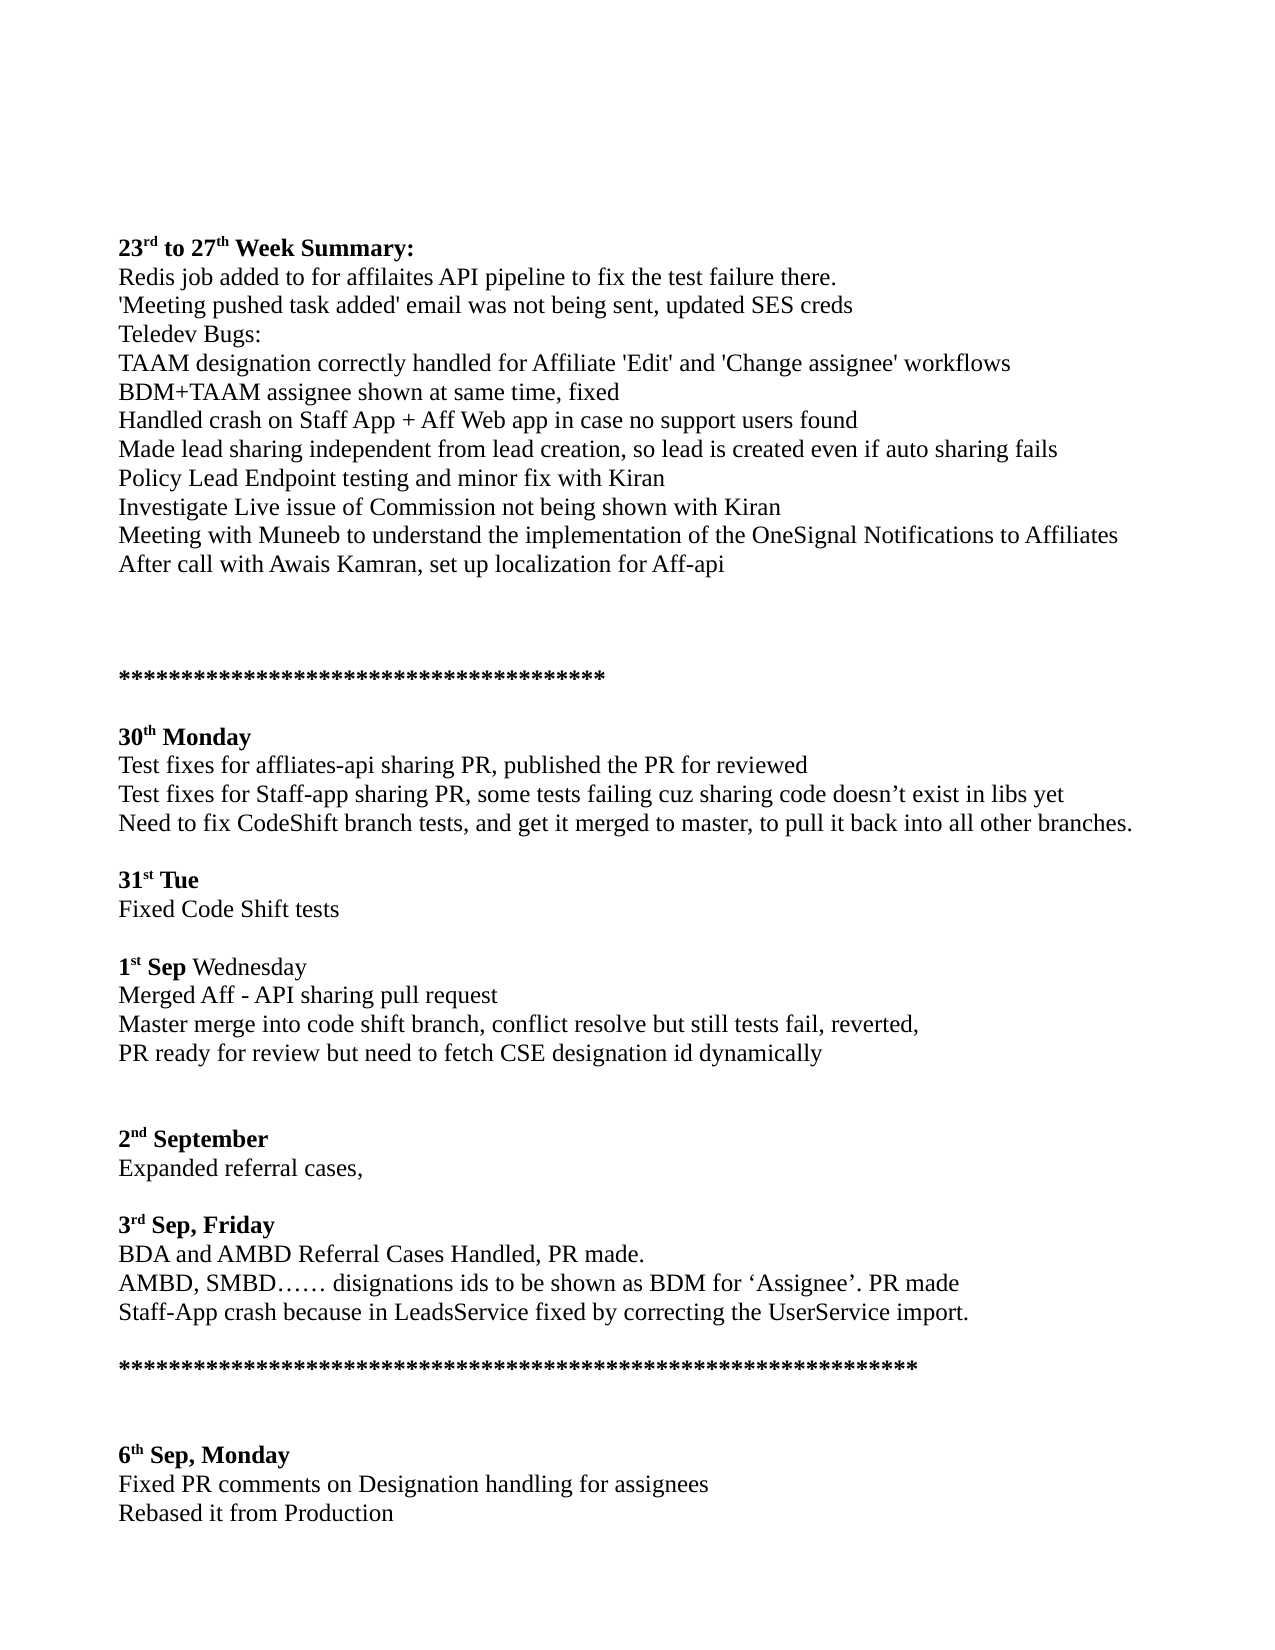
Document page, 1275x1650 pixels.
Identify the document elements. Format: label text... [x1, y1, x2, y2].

text Meeting with Muneeb to understand the implementation of the OneSignal Notifications to Affiliates [118, 521, 1157, 549]
text *************************************** [118, 664, 1157, 693]
text Made lead sharing independent from lead creation, so lead is created even if auto sharing fails [118, 434, 1157, 463]
text 31st Tue [118, 866, 1157, 894]
text Need to fix CodeShift branch tests, and get it merged to master, to pull it back into all other branches. [118, 808, 1157, 837]
text Investigate Live issue of Commission not being shown with Kiran [118, 492, 1157, 521]
text Master merge into code shift branch, conflict resolve but still tests fail, reverted, [118, 1009, 1157, 1038]
text 'Meeting pushed task added' email was not being sent, updated SES creds [118, 291, 1157, 319]
text 23rd to 27th Week Summary: [118, 233, 1157, 262]
text After call with Awais Kamran, set up localization for Aff-api [118, 549, 1157, 607]
text 3rd Sep, Friday [118, 1211, 1157, 1239]
text Redis job added to for affilaites API pipeline to fix the test failure there. [118, 262, 1157, 291]
text Policy Lead Endpoint testing and minor fix with Kiran [118, 463, 1157, 492]
text Teledev Bugs: [118, 319, 1157, 348]
text Fixed Code Shift tests [118, 894, 1157, 923]
text PR ready for review but need to fetch CSE designation id dynamically [118, 1038, 1157, 1067]
text Handled crash on Staff App + Aff Web app in case no support users found [118, 406, 1157, 434]
text BDA and AMBD Referral Cases Handled, PR made. [118, 1239, 1157, 1268]
text Expanded referral cases, [118, 1153, 1157, 1182]
text **************************************************************** [118, 1354, 1157, 1383]
text Staff-App crash because in LeadsService fixed by correcting the UserService import. [118, 1297, 1157, 1326]
text 1st Sep Wednesday [118, 952, 1157, 981]
text Test fixes for Staff-app sharing PR, some tests failing cuz sharing code doesn’t exist in libs yet [118, 779, 1157, 808]
text Test fixes for affliates-api sharing PR, published the PR for reviewed [118, 751, 1157, 779]
text 6th Sep, Monday [118, 1441, 1157, 1469]
text AMBD, SMBD…… disignations ids to be shown as BDM for ‘Assignee’. PR made [118, 1268, 1157, 1297]
text Merged Aff - API sharing pull request [118, 981, 1157, 1009]
text Rebased it from Production [118, 1498, 1157, 1527]
text Fixed PR comments on Designation handling for assignees [118, 1469, 1157, 1498]
text 2nd September [118, 1124, 1157, 1153]
text BDM+TAAM assignee shown at same time, fixed [118, 377, 1157, 406]
text TAAM designation correctly handled for Affiliate 'Edit' and 'Change assignee' workflows [118, 348, 1157, 377]
text 30th Monday [118, 722, 1157, 751]
